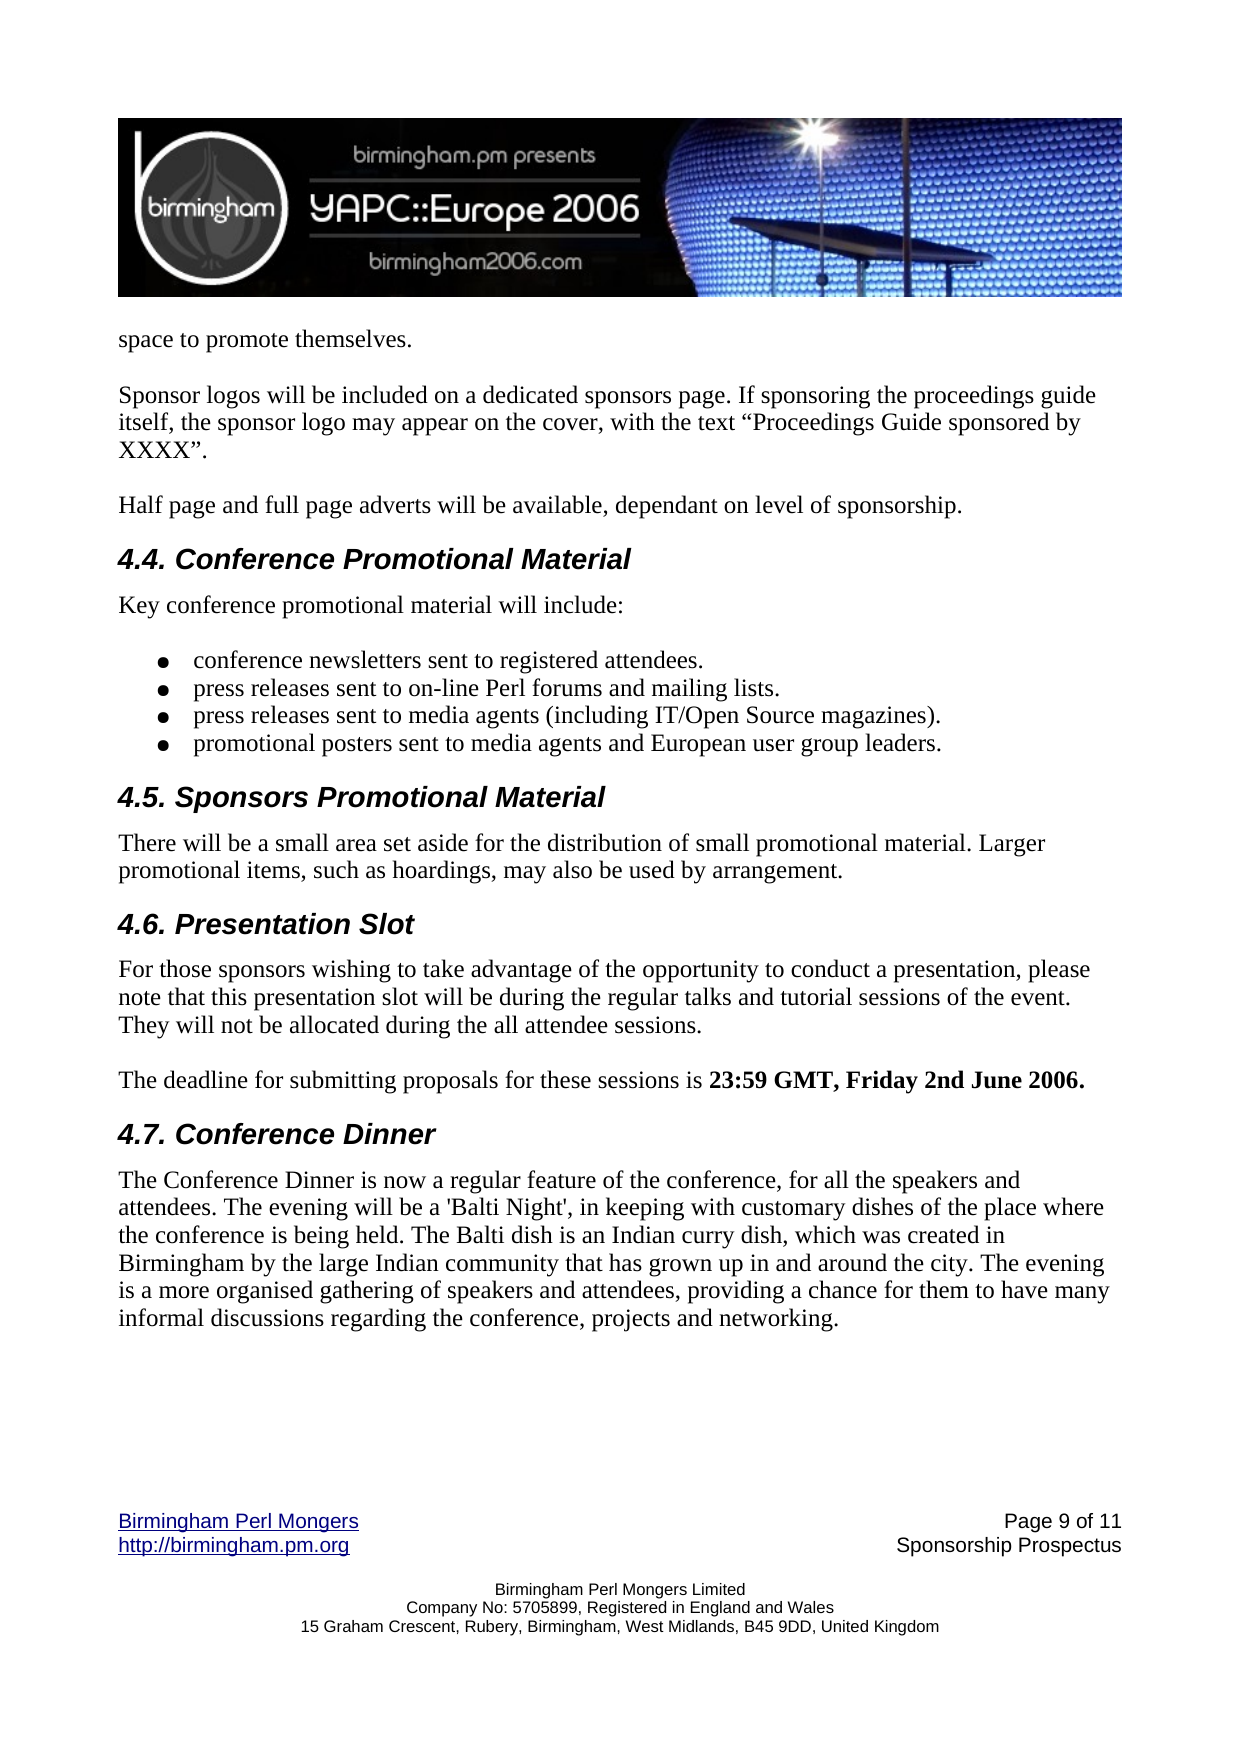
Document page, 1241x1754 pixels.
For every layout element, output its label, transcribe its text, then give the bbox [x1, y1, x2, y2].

text The Conference Dinner is now a regular feature of the conference, for all the speakers and attendees. The evening will be a 'Balti Night', in keeping with customary dishes of the place where the conference is being held. The Balti dish is an Indian curry dish, which was created in Birmingham by the large Indian community that has grown up in and around the city. The evening is a more organised gathering of speakers and attendees, providing a chance for them to have many informal discussions regarding the conference, projects and networking. [118, 1166, 1122, 1332]
subtitle Conference Promotional Material [118, 543, 1122, 576]
subtitle Sponsors Promotional Material [118, 781, 1122, 814]
text There will be a small area set aside for the distribution of small promotional material. Larger promotional items, such as hoardings, may also be used by arrangement. [118, 829, 1122, 884]
list press releases sent to on-line Perl forums and mailing lists. [156, 674, 1122, 702]
text For those sponsors wishing to take advantage of the opportunity to conduct a presentation, please note that this presentation slot will be during the regular talks and tutorial sessions of the event. They will not be allocated during the all attendee sessions. [118, 956, 1122, 1039]
text The deadline for submitting proposals for these sessions is 23:59 GMT, Friday 2nd June 2006. [118, 1066, 1122, 1094]
list conference newsletters sent to registered attendees. [156, 646, 1122, 674]
picture [118, 118, 1122, 297]
list press releases sent to media agents (including IT/Open Source magazines). [156, 702, 1122, 729]
subtitle Conference Dinner [118, 1118, 1122, 1151]
text Sponsor logos will be included on a dedicated sponsors page. If sponsoring the proceedings guide itself, the sponsor logo may appear on the cover, with the text “Proceedings Guide sponsored by XXXX”. [118, 381, 1122, 464]
list promotional posters sent to media agents and European user group leaders. [156, 729, 1122, 757]
subtitle Presentation Slot [118, 908, 1122, 941]
text Key conference promotional material will include: [118, 591, 1122, 618]
text Half page and full page adverts will be available, dependant on level of sponsorship. [118, 492, 1122, 519]
text space to promote themselves. [118, 325, 1122, 353]
